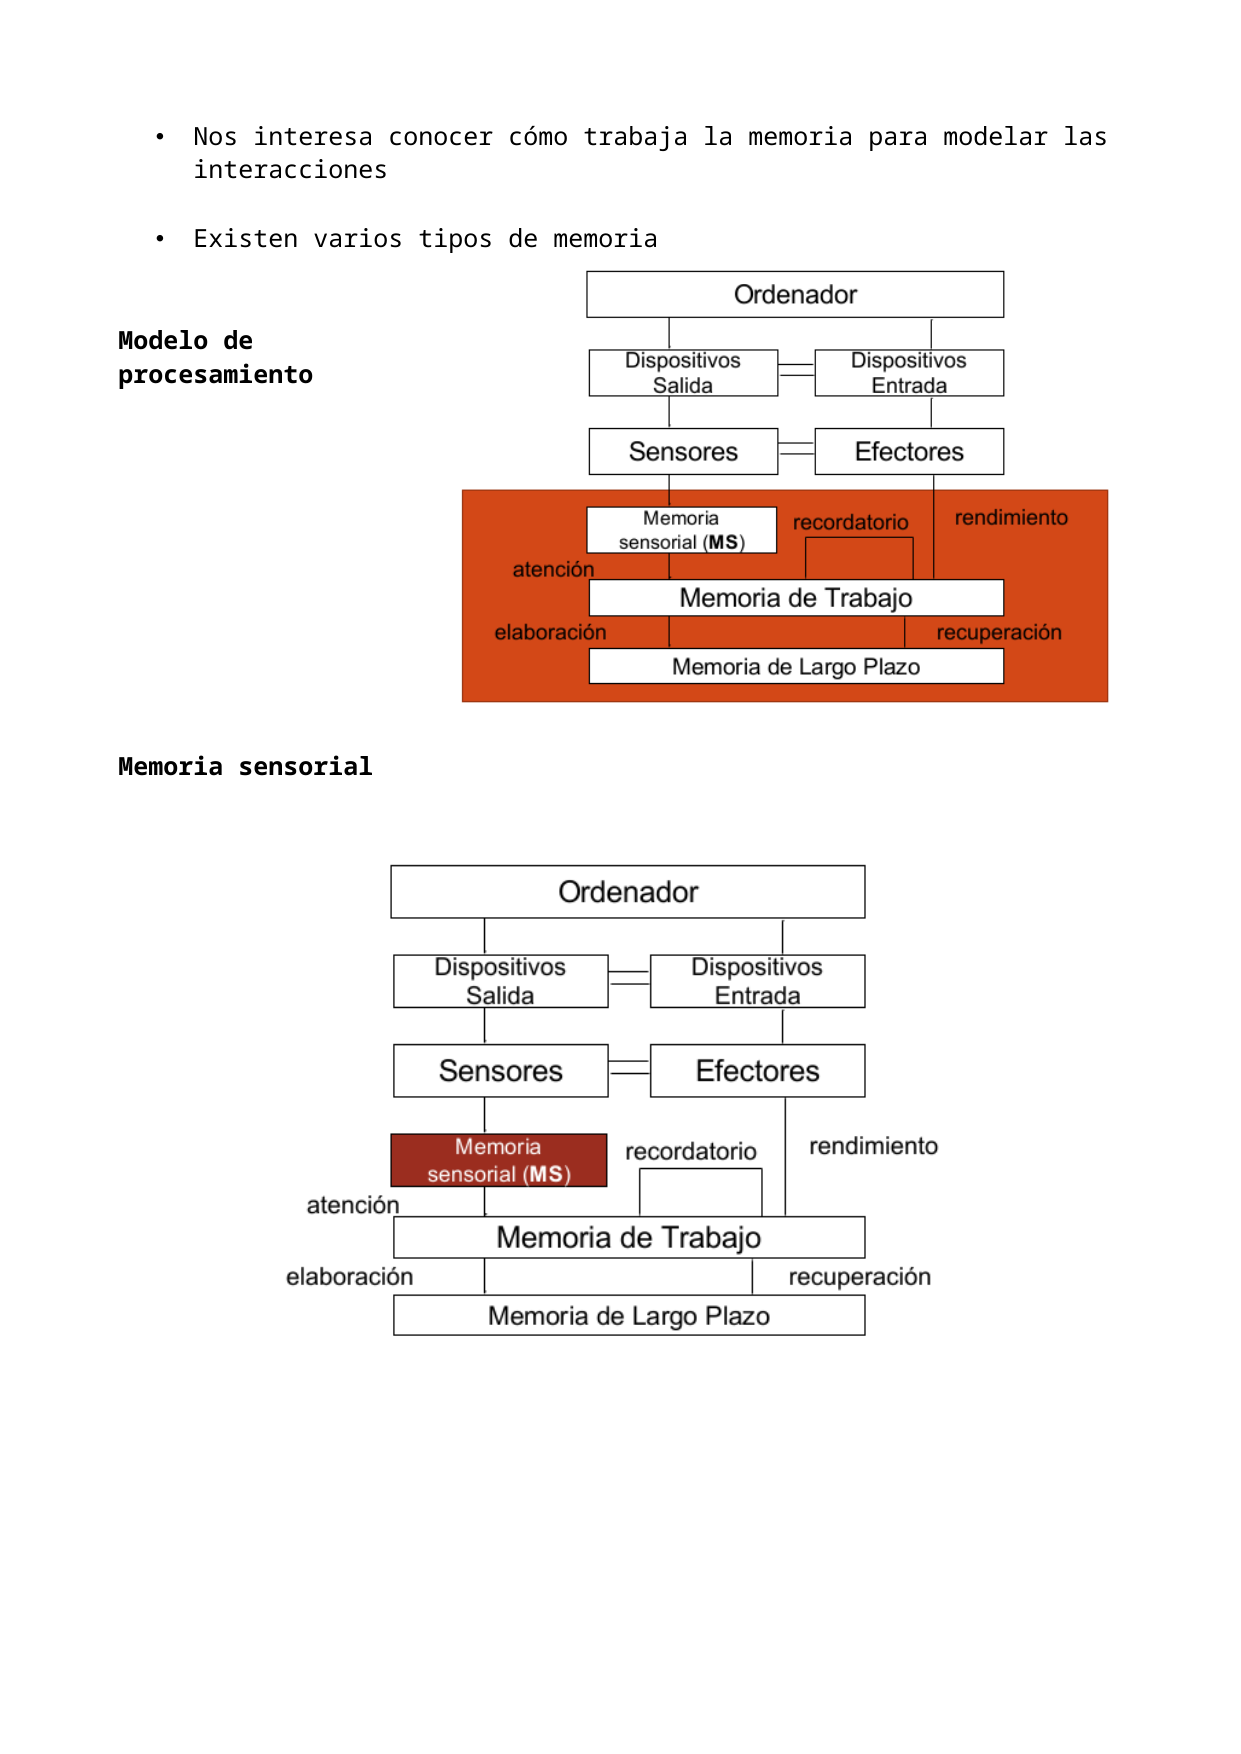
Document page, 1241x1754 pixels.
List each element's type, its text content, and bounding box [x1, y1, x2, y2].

text Modelo de procesamiento [118, 322, 456, 391]
picture [456, 254, 1112, 706]
text [1112, 322, 1122, 391]
text Memoria sensorial [118, 749, 1122, 783]
list Existen varios tipos de memoria [156, 220, 1122, 254]
list Nos interesa conocer cómo trabaja la memoria para modelar las interacciones [156, 118, 1122, 186]
picture [278, 850, 962, 1347]
